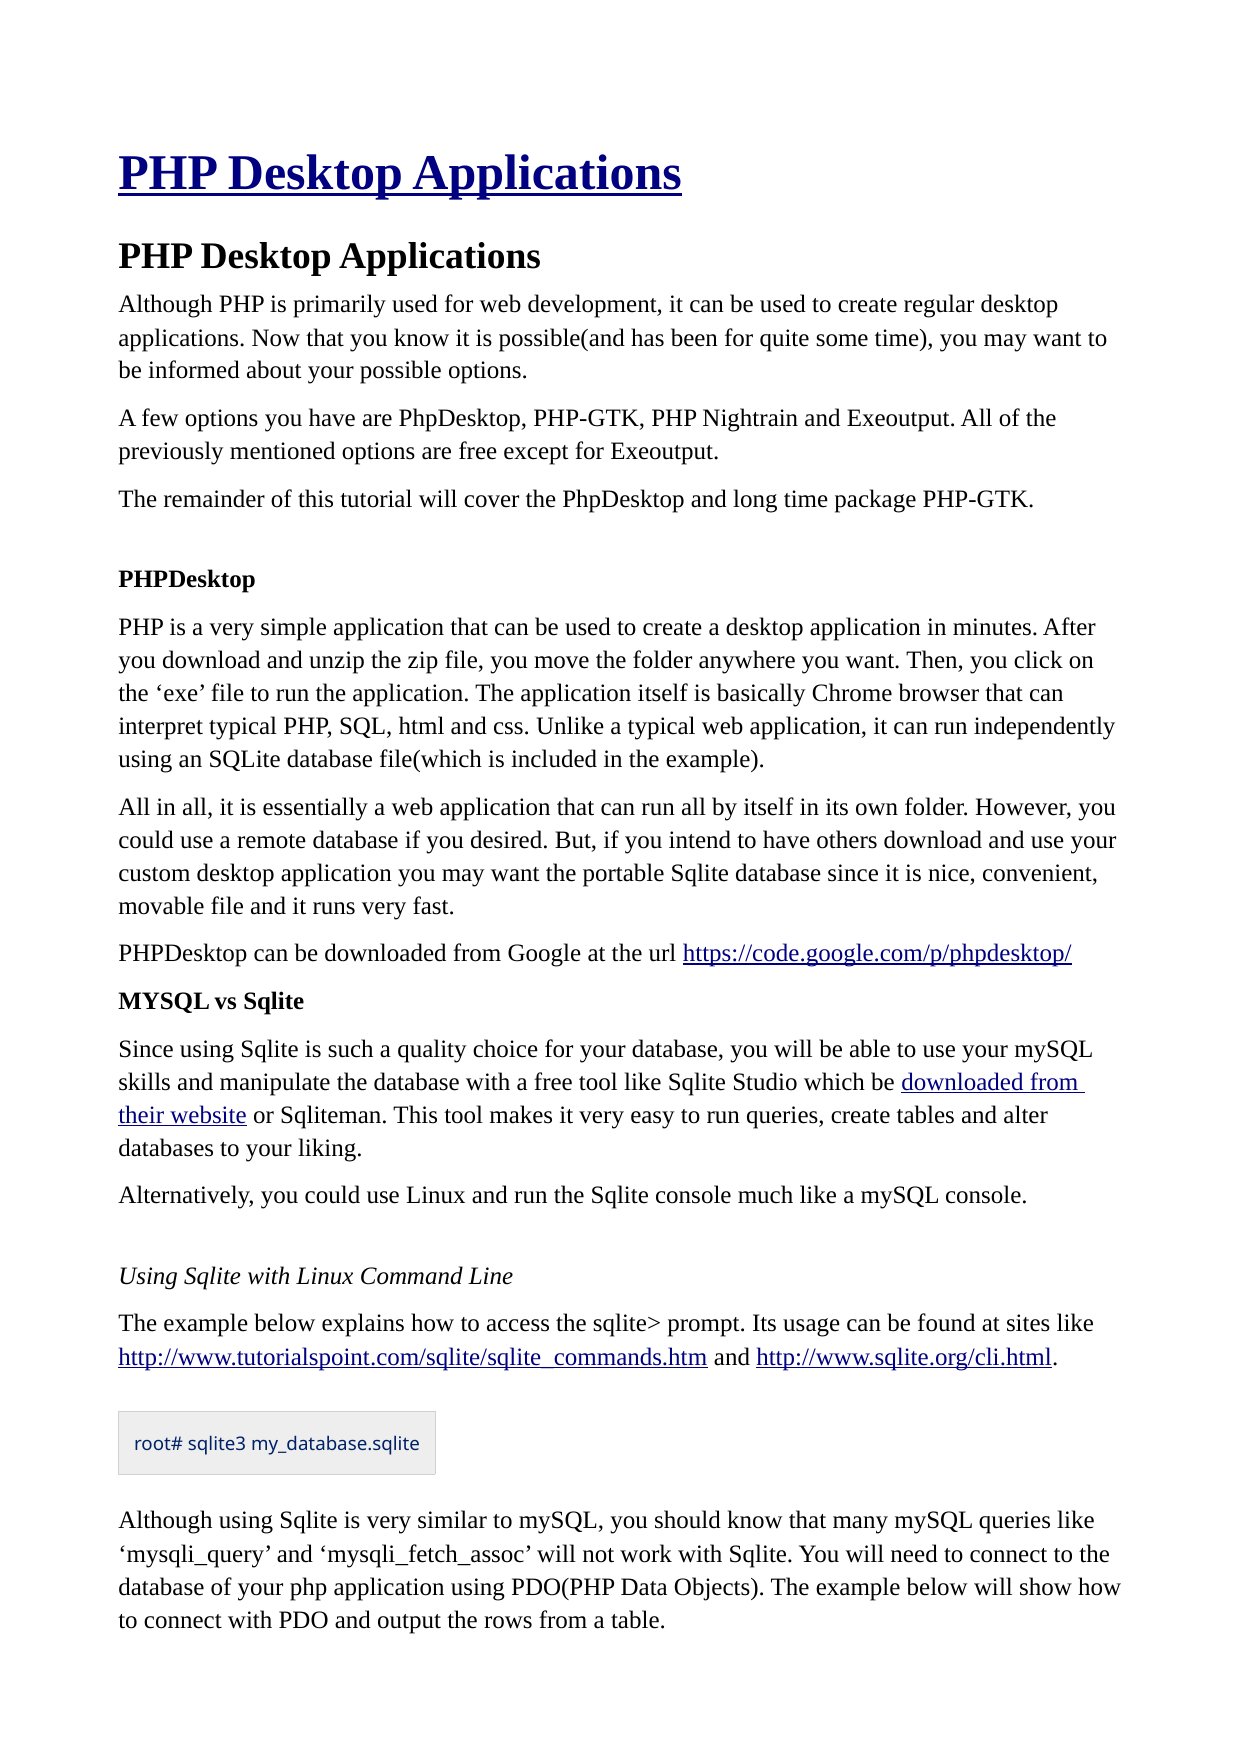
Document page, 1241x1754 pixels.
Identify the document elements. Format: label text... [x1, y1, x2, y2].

text Although PHP is primarily used for web development, it can be used to create regular desktop applications. Now that you know it is possible(and has been for quite some time), you may want to be informed about your possible options. [118, 289, 1122, 384]
text root# sqlite3 my_database.sqlite [119, 1412, 435, 1474]
text Since using Sqlite is such a quality choice for your database, you will be able to use your mySQL skills and manipulate the database with a free tool like Sqlite Studio which be downloaded from their website or Sqliteman. This tool makes it very easy to run queries, create tables and alter databases to your liking. [118, 1034, 1122, 1161]
text The remainder of this tutorial will cover the PhpDesktop and long time package PHP-GTK. [118, 484, 1122, 513]
text A few options you have are PhpDesktop, PHP-GTK, PHP Nightrain and Exeoutput. All of the previously mentioned options are free except for Exeoutput. [118, 403, 1122, 465]
text Although using Sqlite is very similar to mySQL, you should know that many mySQL queries like ‘mysqli_query’ and ‘mysqli_fetch_assoc’ will not work with Sqlite. You will need to connect to the database of your php application using PDO(PHP Data Objects). The example below will show how to connect with PDO and output the rows from a table. [118, 1506, 1122, 1633]
text PHP is a very simple application that can be used to create a desktop application in minutes. After you download and unzip the zip file, you move the folder anywhere you want. Then, you click on the ‘exe’ file to run the application. The application itself is basically Chrome browser that can interpret typical PHP, SQL, html and css. Unlike a typical web application, it can run independently using an SQLite database file(which is included in the example). [118, 612, 1122, 773]
text [436, 1411, 1122, 1474]
text The example below explains how to access the sqlite> prompt. Its usage can be found at sites like http://www.tutorialspoint.com/sqlite/sqlite_commands.htm and http://www.sqlite.org/cli.html. [118, 1308, 1122, 1370]
text PHPDesktop [118, 531, 1122, 593]
text Using Sqlite with Linux Command Line [118, 1228, 1122, 1290]
text MYSQL vs Sqlite [118, 986, 1122, 1015]
text All in all, it is essentially a web application that can run all by itself in its own folder. However, you could use a remote database if you desired. But, if you intend to have others download and use your custom desktop application you may want the portable Sqlite database since it is nice, convenient, movable file and it runs very fast. [118, 792, 1122, 919]
subtitle PHP Desktop Applications [118, 234, 1122, 277]
subtitle PHP Desktop Applications [118, 143, 1122, 201]
text PHPDesktop can be downloaded from Google at the url https://code.google.com/p/phpdesktop/ [118, 938, 1122, 967]
text Alternatively, you could use Linux and run the Sqlite console much like a mySQL console. [118, 1180, 1122, 1209]
